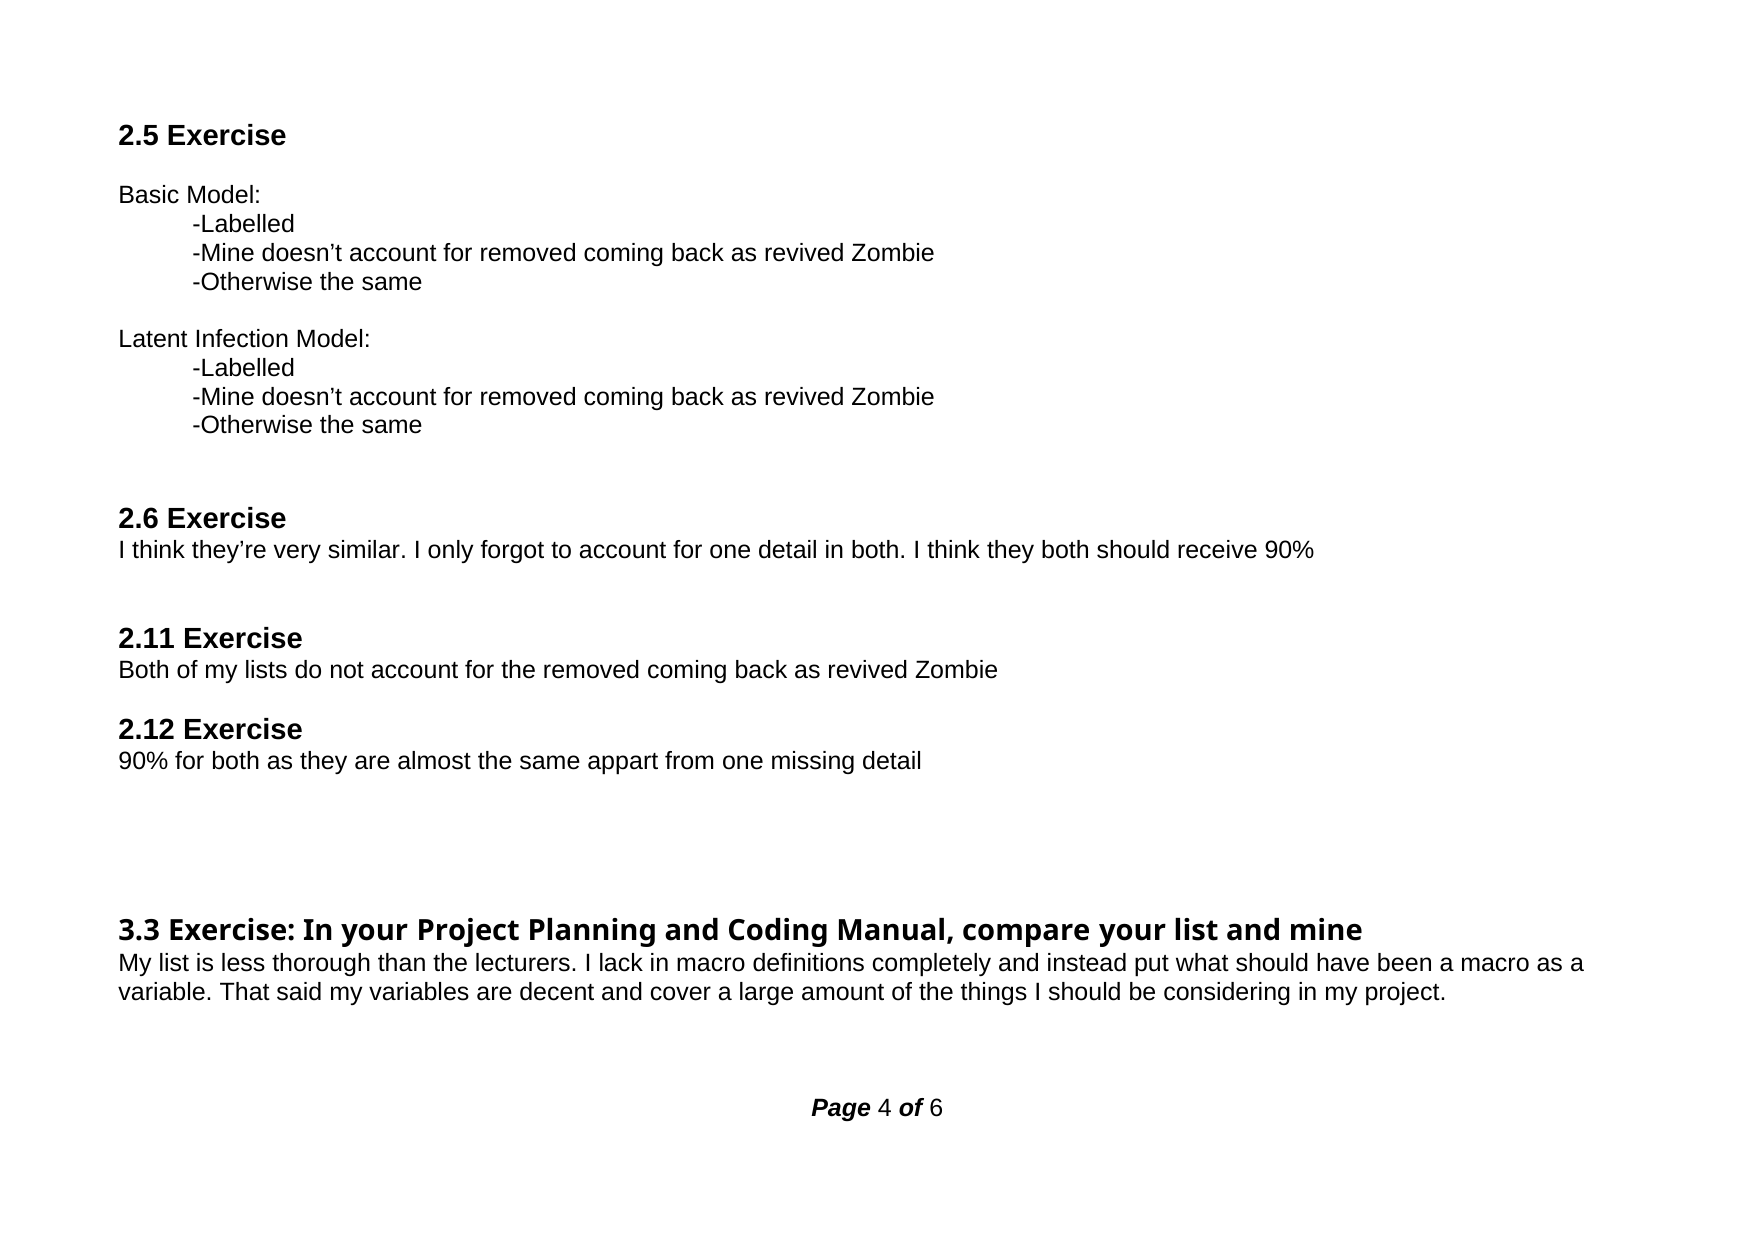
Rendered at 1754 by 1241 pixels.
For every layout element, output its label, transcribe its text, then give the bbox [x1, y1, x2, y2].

text Basic Model: [118, 180, 1636, 209]
text -Labelled [118, 209, 1636, 238]
text My list is less thorough than the lecturers. I lack in macro definitions completely and instead put what should have been a macro as a variable. That said my variables are decent and cover a large amount of the things I should be considering in my project. [118, 948, 1636, 1006]
text -Otherwise the same [118, 267, 1636, 295]
text 2.12 Exercise [118, 712, 1636, 746]
text 2.11 Exercise [118, 621, 1636, 655]
text -Mine doesn’t account for removed coming back as revived Zombie [118, 238, 1636, 267]
text Latent Infection Model: [118, 324, 1636, 353]
text Both of my lists do not account for the removed coming back as revived Zombie [118, 655, 1636, 683]
text -Otherwise the same [118, 410, 1636, 439]
text -Labelled [118, 353, 1636, 382]
text 2.5 Exercise [118, 118, 1636, 152]
text I think they’re very similar. I only forgot to account for one detail in both. I think they both should receive 90% [118, 535, 1636, 564]
text 2.6 Exercise [118, 501, 1636, 535]
text -Mine doesn’t account for removed coming back as revived Zombie [118, 382, 1636, 410]
text 90% for both as they are almost the same appart from one missing detail [118, 746, 1636, 774]
text 3.3 Exercise: In your Project Planning and Coding Manual, compare your list and mine [118, 909, 1636, 948]
